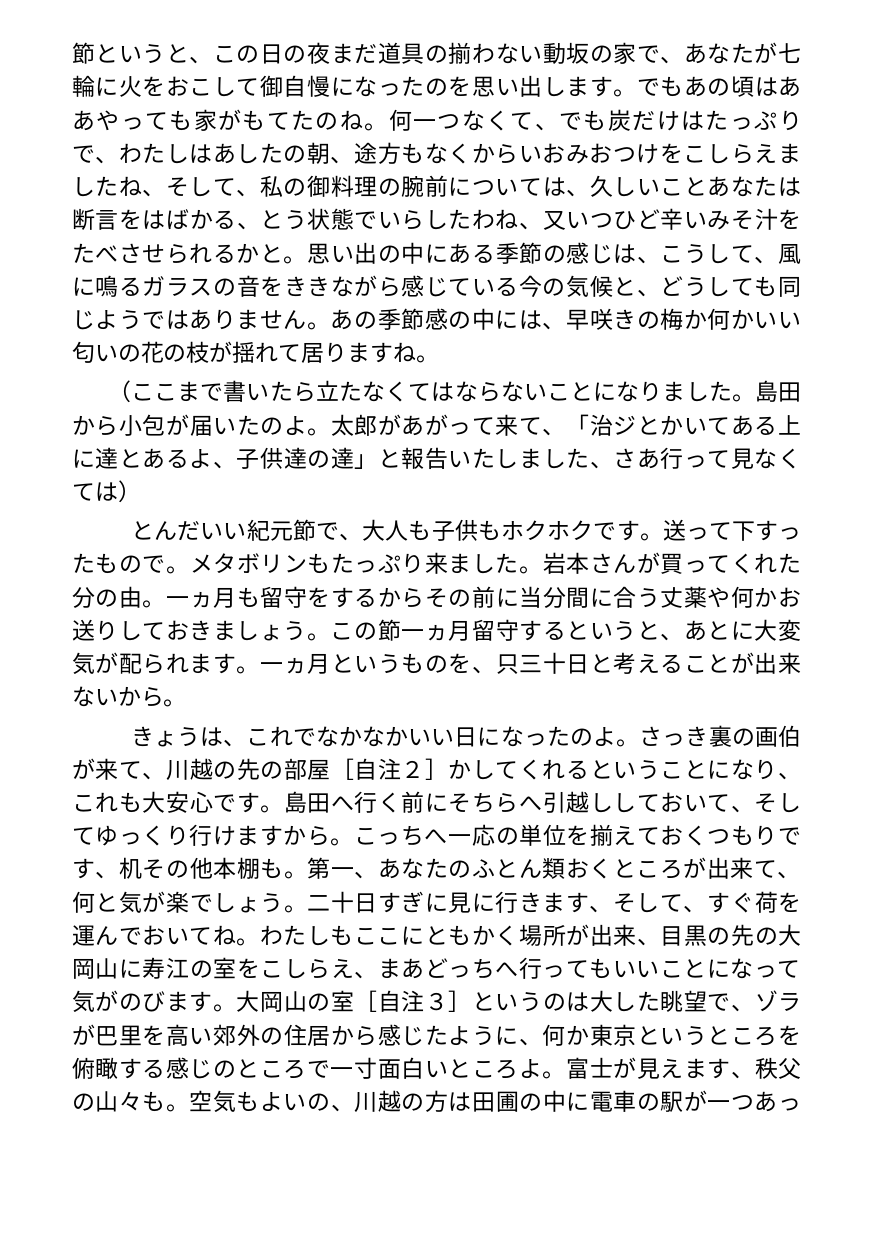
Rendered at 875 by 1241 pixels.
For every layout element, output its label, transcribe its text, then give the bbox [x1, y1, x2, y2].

text （ここまで書いたら立たなくてはならないことになりました。島田から小包が届いたのよ。太郎があがって来て、「治ジとかいてある上に達とあるよ、子供達の達」と報告いたしました、さあ行って見なくては） [72, 374, 802, 507]
text 節というと、この日の夜まだ道具の揃わない動坂の家で、あなたが七輪に火をおこして御自慢になったのを思い出します。でもあの頃はああやっても家がもてたのね。何一つなくて、でも炭だけはたっぷりで、わたしはあしたの朝、途方もなくからいおみおつけをこしらえましたね、そして、私の御料理の腕前については、久しいことあなたは断言をはばかる、とう状態でいらしたわね、又いつひど辛いみそ汁をたべさせられるかと。思い出の中にある季節の感じは、こうして、風に鳴るガラスの音をききながら感じている今の気候と、どうしても同じようではありません。あの季節感の中には、早咲きの梅か何かいい匂いの花の枝が揺れて居りますね。 [72, 36, 802, 368]
text きょうは、これでなかなかいい日になったのよ。さっき裏の画伯が来て、川越の先の部屋［自注２］かしてくれるということになり、これも大安心です。島田へ行く前にそちらへ引越ししておいて、そしてゆっくり行けますから。こっちへ一応の単位を揃えておくつもりです、机その他本棚も。第一、あなたのふとん類おくところが出来て、何と気が楽でしょう。二十日すぎに見に行きます、そして、すぐ荷を運んでおいてね。わたしもここにともかく場所が出来、目黒の先の大岡山に寿江の室をこしらえ、まあどっちへ行ってもいいことになって気がのびます。大岡山の室［自注３］というのは大した眺望で、ゾラが巴里を高い郊外の住居から感じたように、何か東京というところを俯瞰する感じのところで一寸面白いところよ。富士が見えます、秩父の山々も。空気もよいの、川越の方は田圃の中に電車の駅が一つあっ [72, 718, 802, 1117]
text とんだいい紀元節で、大人も子供もホクホクです。送って下すったもので。メタボリンもたっぷり来ました。岩本さんが買ってくれた分の由。一ヵ月も留守をするからその前に当分間に合う丈薬や何かお送りしておきましょう。この節一ヵ月留守するというと、あとに大変気が配られます。一ヵ月というものを、只三十日と考えることが出来ないから。 [72, 513, 802, 712]
